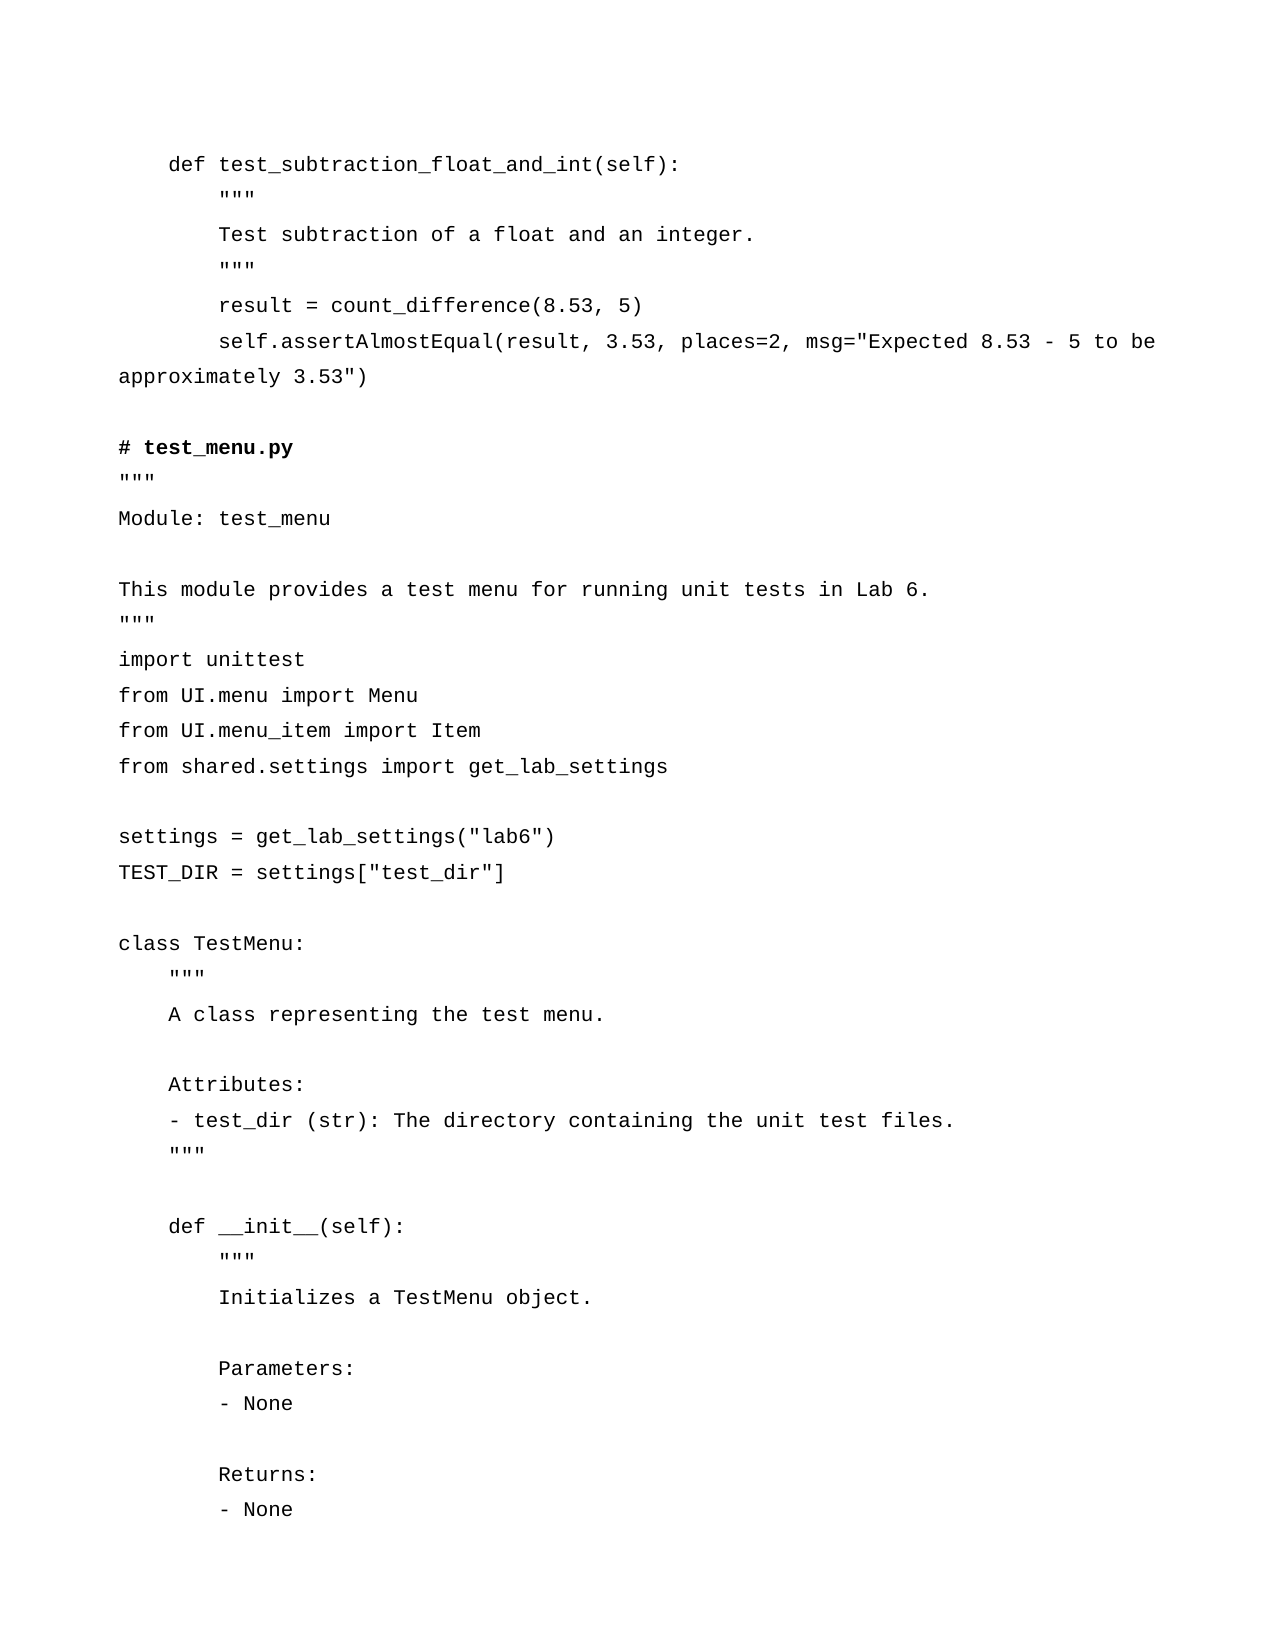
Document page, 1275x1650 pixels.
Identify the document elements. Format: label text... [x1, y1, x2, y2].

text TEST_DIR = settings["test_dir"] [118, 862, 1157, 886]
text def test_subtraction_float_and_int(self): [118, 153, 1157, 177]
text from UI.menu import Menu [118, 685, 1157, 708]
text - test_dir (str): The directory containing the unit test files. [118, 1110, 1157, 1133]
text """ [118, 614, 1157, 638]
text Parameters: [118, 1358, 1157, 1381]
text result = count_difference(8.53, 5) [118, 295, 1157, 319]
text Module: test_menu [118, 508, 1157, 531]
text # test_menu.py [118, 437, 1157, 461]
text """ [118, 1145, 1157, 1169]
text from UI.menu_item import Item [118, 720, 1157, 744]
text Attributes: [118, 1074, 1157, 1098]
text A class representing the test menu. [118, 1003, 1157, 1027]
text """ [118, 968, 1157, 992]
text """ [118, 260, 1157, 283]
text Test subtraction of a float and an integer. [118, 224, 1157, 248]
text """ [118, 472, 1157, 496]
text Initializes a TestMenu object. [118, 1287, 1157, 1311]
text import unittest [118, 649, 1157, 673]
text This module provides a test menu for running unit tests in Lab 6. [118, 578, 1157, 602]
text def __init__(self): [118, 1216, 1157, 1240]
text - None [118, 1393, 1157, 1417]
text from shared.settings import get_lab_settings [118, 756, 1157, 779]
text Returns: [118, 1464, 1157, 1488]
text settings = get_lab_settings("lab6") [118, 826, 1157, 850]
text - None [118, 1499, 1157, 1523]
text self.assertAlmostEqual(result, 3.53, places=2, msg="Expected 8.53 - 5 to be approximately 3.53") [118, 331, 1157, 390]
text """ [118, 189, 1157, 213]
text class TestMenu: [118, 933, 1157, 956]
text """ [118, 1251, 1157, 1275]
